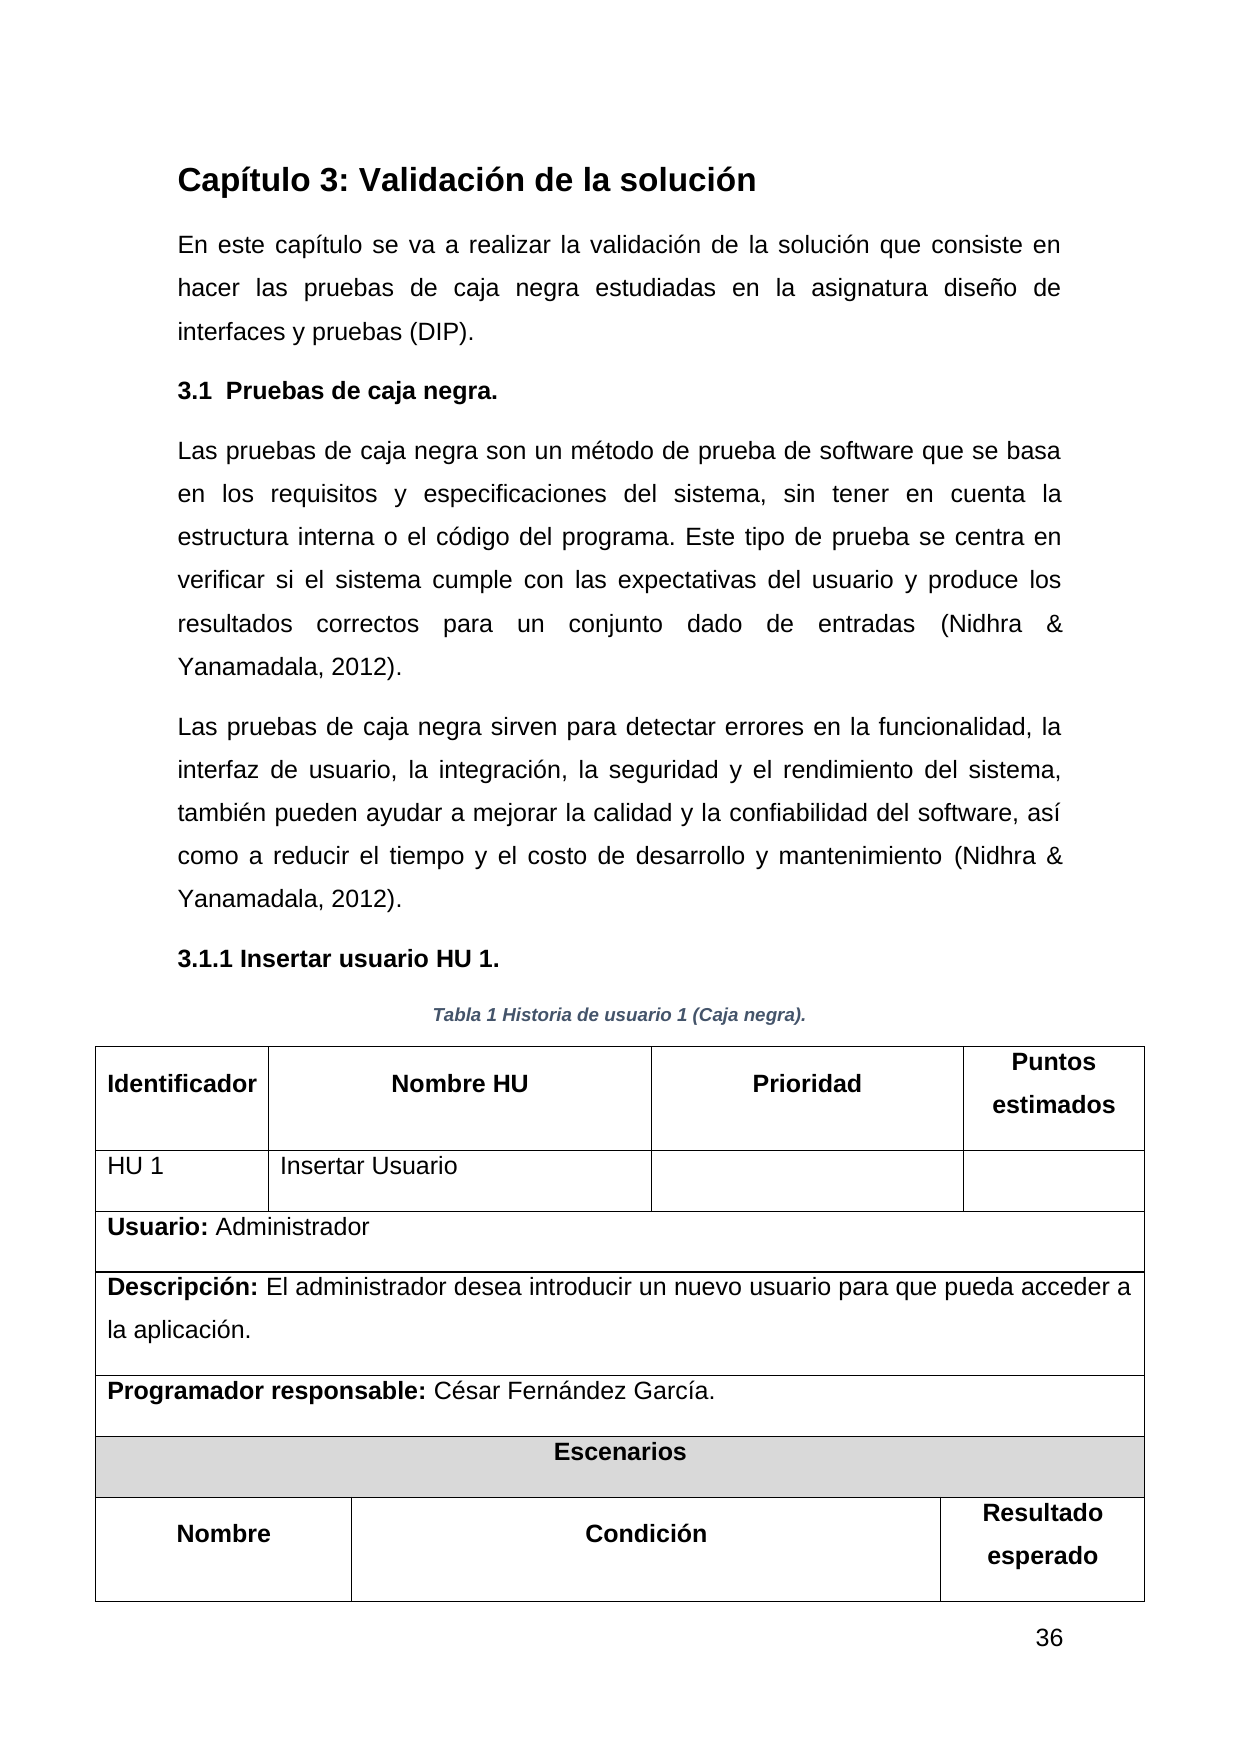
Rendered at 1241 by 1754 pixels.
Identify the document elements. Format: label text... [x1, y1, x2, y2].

table_cell Programador responsable: César Fernández García. [96, 1376, 1144, 1436]
table_cell Resultado esperado [941, 1498, 1144, 1601]
text En este capítulo se va a realizar la validación de la solución que consiste en hacer las pruebas de caja negra estudiadas en la asignatura diseño de interfaces y pruebas (DIP). [177, 230, 1063, 345]
subtitle 3.1 Pruebas de caja negra. [177, 376, 1063, 405]
table_header Identificador [96, 1047, 268, 1150]
subtitle 3.1.1 Insertar usuario HU 1. [177, 944, 1063, 973]
table_cell Nombre [96, 1498, 351, 1601]
table_header Nombre HU [269, 1047, 651, 1150]
table_cell Escenarios [96, 1437, 1144, 1497]
table_cell [652, 1151, 963, 1211]
table_cell Usuario: Administrador [96, 1212, 1144, 1271]
text Las pruebas de caja negra son un método de prueba de software que se basa en los requisitos y especificaciones del sistema, sin tener en cuenta la estructura interna o el código del programa. Este tipo de prueba se centra en verificar si el sistema cumple con las expectativas del usuario y produce los resultados correctos para un conjunto dado de entradas (Nidhra & Yanamadala, 2012). [177, 436, 1063, 681]
table_header Prioridad [652, 1047, 963, 1150]
table_cell [964, 1151, 1144, 1211]
text Tabla 1 Historia de usuario 1 (Caja negra). [177, 1004, 1063, 1025]
table_cell Insertar Usuario [269, 1151, 651, 1211]
table_cell Condición [352, 1498, 940, 1601]
table_cell HU 1 [96, 1151, 268, 1211]
subtitle Capítulo 3: Validación de la solución [177, 160, 1063, 199]
table_cell Descripción: El administrador desea introducir un nuevo usuario para que pueda acceder a la aplicación. [96, 1273, 1144, 1375]
table_header Puntos estimados [964, 1047, 1144, 1150]
text Las pruebas de caja negra sirven para detectar errores en la funcionalidad, la interfaz de usuario, la integración, la seguridad y el rendimiento del sistema, también pueden ayudar a mejorar la calidad y la confiabilidad del software, así como a reducir el tiempo y el costo de desarrollo y mantenimiento (Nidhra & Yanamadala, 2012). [177, 712, 1063, 913]
